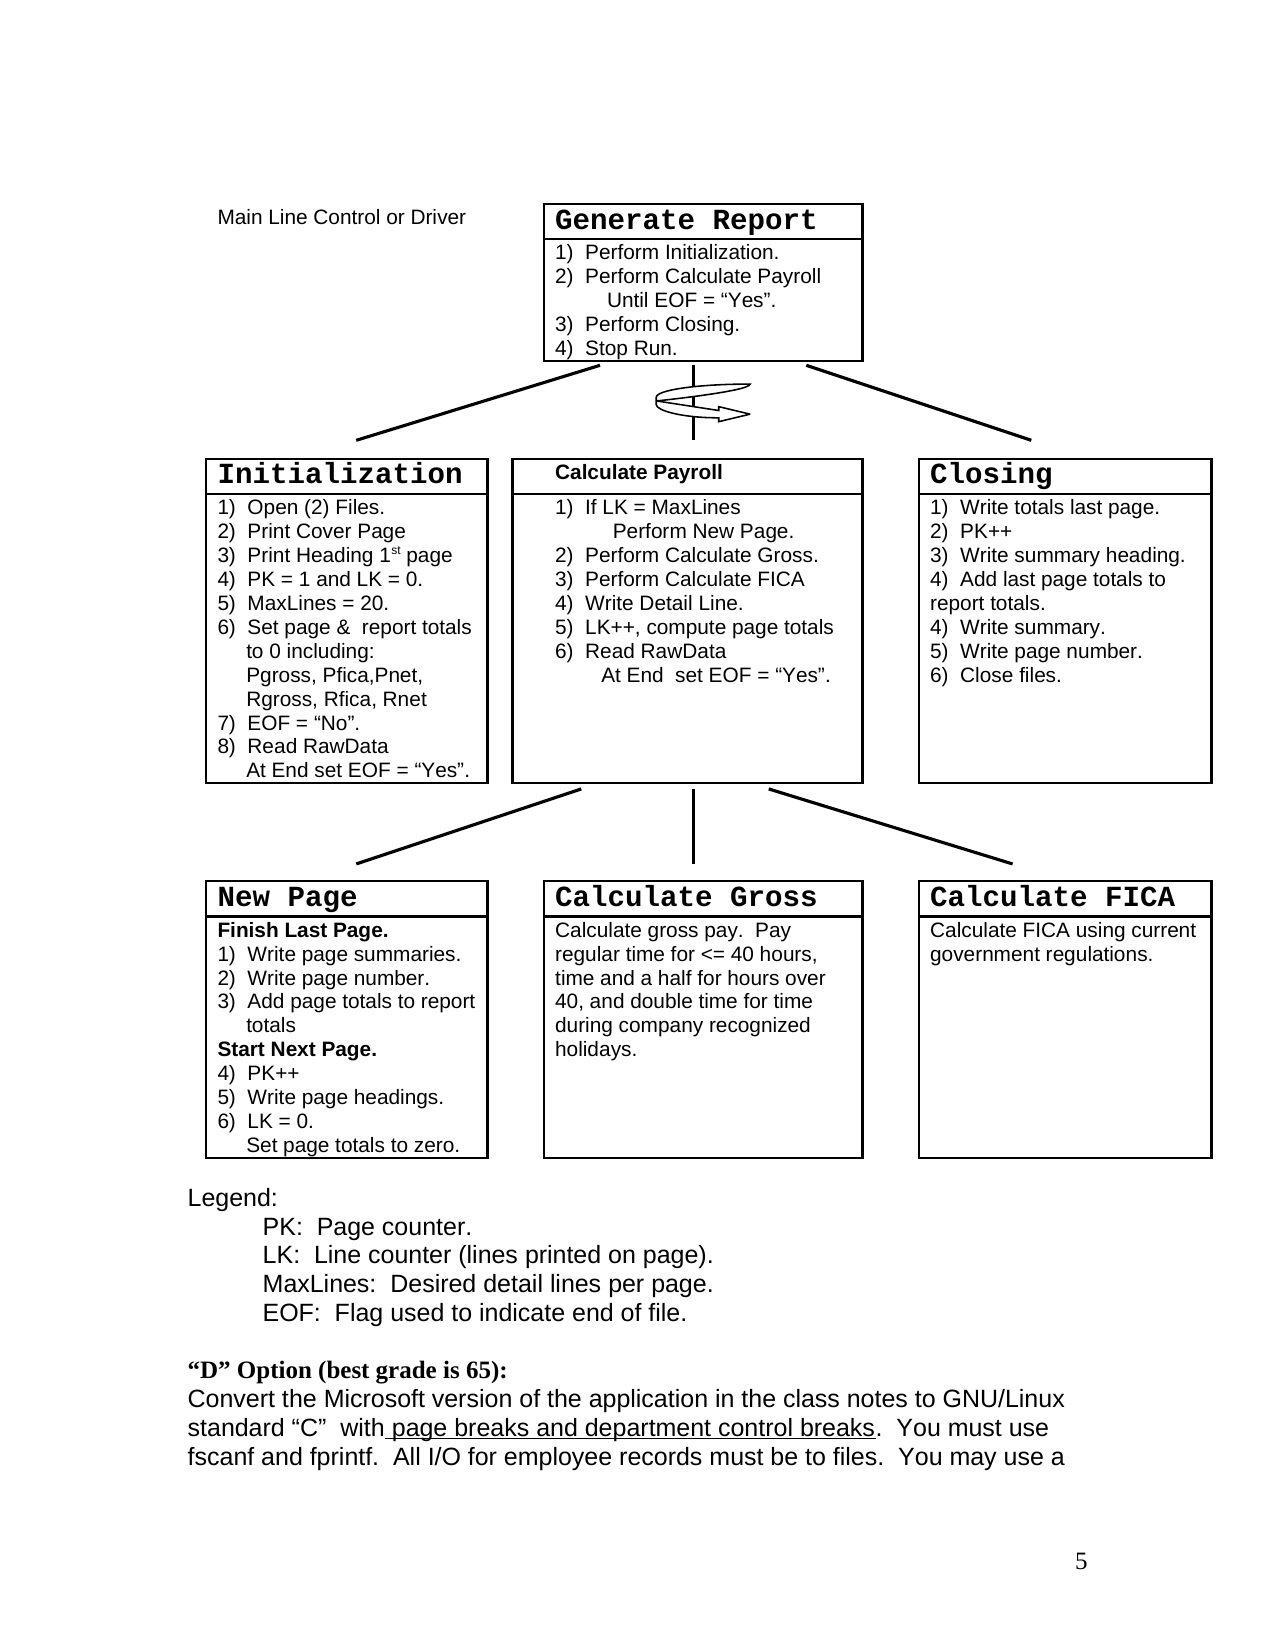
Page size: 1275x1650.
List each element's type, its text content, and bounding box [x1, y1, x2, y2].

text EOF: Flag used to indicate end of file. [187, 1298, 1087, 1327]
table_cell [1213, 458, 1236, 493]
table_cell [888, 915, 918, 1157]
table_cell [1236, 832, 1261, 856]
table_cell [513, 238, 543, 360]
table_cell [176, 808, 206, 832]
table_cell [513, 915, 543, 1157]
table_cell [533, 804, 544, 808]
table_cell [888, 360, 919, 386]
table_header [919, 179, 1211, 203]
table_cell [864, 203, 887, 238]
table_cell [176, 203, 206, 238]
table_cell [919, 856, 1211, 880]
table_cell [488, 434, 512, 458]
table_cell 1) Perform Initialization. 2) Perform Calculate Payroll Until EOF = “Yes”. 3) Perform Closing. 4) Stop Run. [545, 240, 861, 360]
table_cell [176, 856, 206, 880]
table_cell [544, 362, 862, 386]
table_cell [489, 880, 512, 915]
table_cell [888, 410, 919, 434]
table_cell [489, 493, 511, 782]
table_cell [513, 434, 544, 458]
table_cell [176, 458, 205, 493]
table_cell Calculate Payroll [544, 460, 861, 493]
table_cell [513, 808, 544, 832]
text “D” Option (best grade is 65): [187, 1356, 1087, 1384]
table_cell [919, 832, 1211, 856]
table_cell [206, 784, 487, 808]
table_cell [1211, 856, 1236, 880]
table_cell [1211, 808, 1236, 832]
table_cell [919, 838, 978, 856]
table_cell [919, 1159, 1211, 1183]
table_cell [695, 386, 862, 410]
table_cell [513, 1157, 544, 1183]
table_cell [1211, 832, 1236, 856]
table_cell [888, 386, 919, 400]
text Legend: [187, 1183, 1087, 1212]
table_cell [1236, 856, 1261, 880]
table_cell [888, 880, 918, 915]
table_cell [888, 458, 918, 493]
table_header [206, 179, 487, 203]
table_cell [1236, 880, 1261, 915]
table_header [888, 179, 919, 203]
table_cell [488, 238, 512, 360]
table_cell [176, 832, 206, 856]
table_cell Initialization [207, 460, 486, 493]
table_cell [863, 832, 887, 856]
table_cell [513, 360, 544, 386]
table_cell 1) Open (2) Files. 2) Print Cover Page 3) Print Heading 1st page 4) PK = 1 and LK = 0. 5) MaxLines = 20. 6) Set page & report totals to 0 including: Pgross, Pfica,Pnet, Rgross, Rfica, Rnet 7) EOF = “No”. 8) Read RawData At End set EOF = “Yes”. [207, 495, 486, 782]
table_cell [1211, 238, 1236, 360]
table_cell [863, 360, 887, 386]
table_cell [1236, 782, 1261, 808]
table_header [863, 179, 887, 203]
table_cell [863, 1157, 887, 1183]
table_cell [206, 360, 487, 386]
table_cell [513, 410, 544, 434]
table_cell [176, 360, 206, 386]
table_cell [1213, 880, 1236, 915]
text PK: Page counter. [187, 1212, 1087, 1241]
table_cell [206, 832, 444, 856]
table_cell [888, 832, 919, 856]
table_cell [544, 386, 684, 410]
table_cell [1236, 1157, 1261, 1183]
table_cell [863, 856, 887, 880]
table_cell [206, 856, 487, 880]
table_cell [176, 434, 206, 458]
table_cell [1213, 915, 1236, 1157]
table_cell [864, 493, 887, 782]
table_cell [514, 495, 544, 782]
table_cell [488, 410, 512, 434]
table_cell Generate Report [545, 205, 861, 238]
table_cell [488, 395, 512, 410]
table_cell [176, 915, 205, 1157]
table_cell [206, 1159, 487, 1183]
table_cell [514, 460, 544, 493]
table_cell [864, 238, 887, 360]
table_cell [919, 405, 932, 410]
table_cell [1211, 410, 1236, 434]
table_cell [206, 410, 446, 434]
table_cell [949, 410, 1211, 434]
table_cell [919, 808, 1211, 832]
table_cell [877, 386, 887, 390]
table_cell [1211, 434, 1236, 458]
table_cell [1236, 410, 1261, 434]
table_cell [864, 915, 887, 1157]
table_cell [1236, 386, 1261, 410]
table_cell [489, 458, 511, 493]
table_cell [888, 782, 919, 808]
table_cell [389, 832, 487, 856]
table_cell New Page [207, 882, 486, 915]
table_cell [888, 395, 919, 410]
table_cell [1211, 782, 1236, 808]
table_cell [888, 808, 919, 832]
table_cell [1236, 360, 1261, 386]
table_cell [206, 434, 487, 458]
table_cell [1211, 1157, 1236, 1183]
table_cell [488, 782, 512, 808]
table_cell [695, 808, 862, 832]
table_cell [863, 387, 887, 410]
table_cell [919, 203, 1211, 238]
table_cell [489, 915, 512, 1157]
table_cell [544, 808, 692, 832]
table_cell [863, 782, 887, 808]
table_cell [544, 1159, 862, 1183]
table_cell [176, 1157, 206, 1183]
table_cell [544, 410, 692, 434]
table_cell [176, 386, 206, 410]
table_cell [1236, 493, 1261, 782]
table_cell [488, 1157, 512, 1183]
table_cell [864, 458, 887, 493]
table_cell [513, 856, 544, 880]
table_cell [840, 808, 862, 815]
table_cell [513, 832, 544, 856]
text LK: Line counter (lines printed on page). [187, 1241, 1087, 1269]
table_cell [513, 386, 524, 390]
table_cell [544, 832, 692, 856]
table_cell [544, 784, 862, 808]
table_cell [544, 856, 862, 880]
table_cell [488, 808, 512, 818]
table_cell [888, 238, 919, 360]
table_cell [919, 434, 1211, 458]
table_cell [176, 880, 205, 915]
table_cell [888, 434, 919, 458]
table_cell [461, 823, 487, 832]
table_cell [488, 360, 512, 386]
table_cell 1) If LK = MaxLines Perform New Page. 2) Perform Calculate Gross. 3) Perform Calculate FICA 4) Write Detail Line. 5) LK++, compute page totals 6) Read RawData At End set EOF = “Yes”. [544, 495, 861, 782]
table_cell Calculate Gross [545, 882, 861, 915]
table_cell Calculate gross pay. Pay regular time for <= 40 hours, time and a half for hours over 40, and double time for time during company recognized holidays. [545, 918, 861, 1157]
table_cell [386, 410, 487, 434]
table_cell [544, 434, 862, 458]
table_header [488, 179, 512, 203]
table_header [544, 179, 862, 203]
table_cell [919, 784, 1211, 808]
table_cell [488, 203, 512, 238]
table_cell [888, 493, 918, 782]
table_cell [1236, 808, 1261, 832]
table_header [176, 179, 206, 203]
table_cell [864, 880, 887, 915]
table_cell [513, 386, 544, 410]
table_cell [863, 434, 887, 458]
table_cell [488, 386, 512, 397]
table_cell [919, 238, 1211, 360]
table_cell [1236, 458, 1261, 493]
table_header [1236, 179, 1261, 203]
table_cell [919, 410, 1004, 434]
table_cell [1213, 493, 1236, 782]
table_cell [176, 493, 205, 782]
table_cell [488, 815, 512, 832]
table_cell [176, 782, 206, 808]
table_cell [863, 410, 887, 434]
text Convert the Microsoft version of the application in the class notes to GNU/Linux standard “C” with page breaks and department control breaks. You must use fscanf and fprintf. All I/O for employee records must be to files. You may use a [187, 1384, 1087, 1471]
table_cell [1211, 386, 1236, 410]
table_cell [1236, 434, 1261, 458]
table_cell Calculate FICA [920, 882, 1210, 915]
table_cell [919, 386, 1211, 410]
table_cell Main Line Control or Driver [206, 203, 487, 238]
table_cell [888, 856, 919, 880]
table_cell [1211, 203, 1236, 238]
table_cell [669, 398, 692, 405]
table_cell [513, 203, 543, 238]
table_cell Finish Last Page. 1) Write page summaries. 2) Write page number. 3) Add page totals to report totals Start Next Page. 4) PK++ 5) Write page headings. 6) LK = 0. Set page totals to zero. [207, 918, 486, 1157]
table_cell [513, 880, 543, 915]
table_cell [888, 203, 919, 238]
table_cell [695, 832, 862, 856]
table_cell Closing [920, 460, 1210, 493]
table_cell [1236, 203, 1261, 238]
table_header [1211, 179, 1236, 203]
table_cell [888, 828, 900, 832]
table_header [513, 179, 544, 203]
table_cell Calculate FICA using current government regulations. [920, 918, 1210, 1157]
table_cell [1211, 360, 1236, 386]
table_cell [206, 238, 487, 360]
table_cell [863, 808, 887, 823]
table_cell [1236, 238, 1261, 360]
table_cell [176, 238, 206, 360]
table_cell [1236, 915, 1261, 1157]
text MaxLines: Desired detail lines per page. [187, 1269, 1087, 1298]
table_cell [863, 820, 887, 832]
table_cell [488, 856, 512, 880]
table_cell [206, 386, 487, 410]
table_cell [919, 360, 1211, 386]
table_cell [464, 403, 487, 410]
table_cell [695, 410, 862, 434]
table_cell 1) Write totals last page. 2) PK++ 3) Write summary heading. 4) Add last page totals to report totals. 4) Write summary. 5) Write page number. 6) Close files. [920, 495, 1210, 782]
table_cell [888, 1157, 919, 1183]
table_cell [513, 784, 544, 808]
table_cell [206, 808, 487, 832]
table_cell [488, 832, 512, 856]
table_cell [176, 410, 206, 434]
